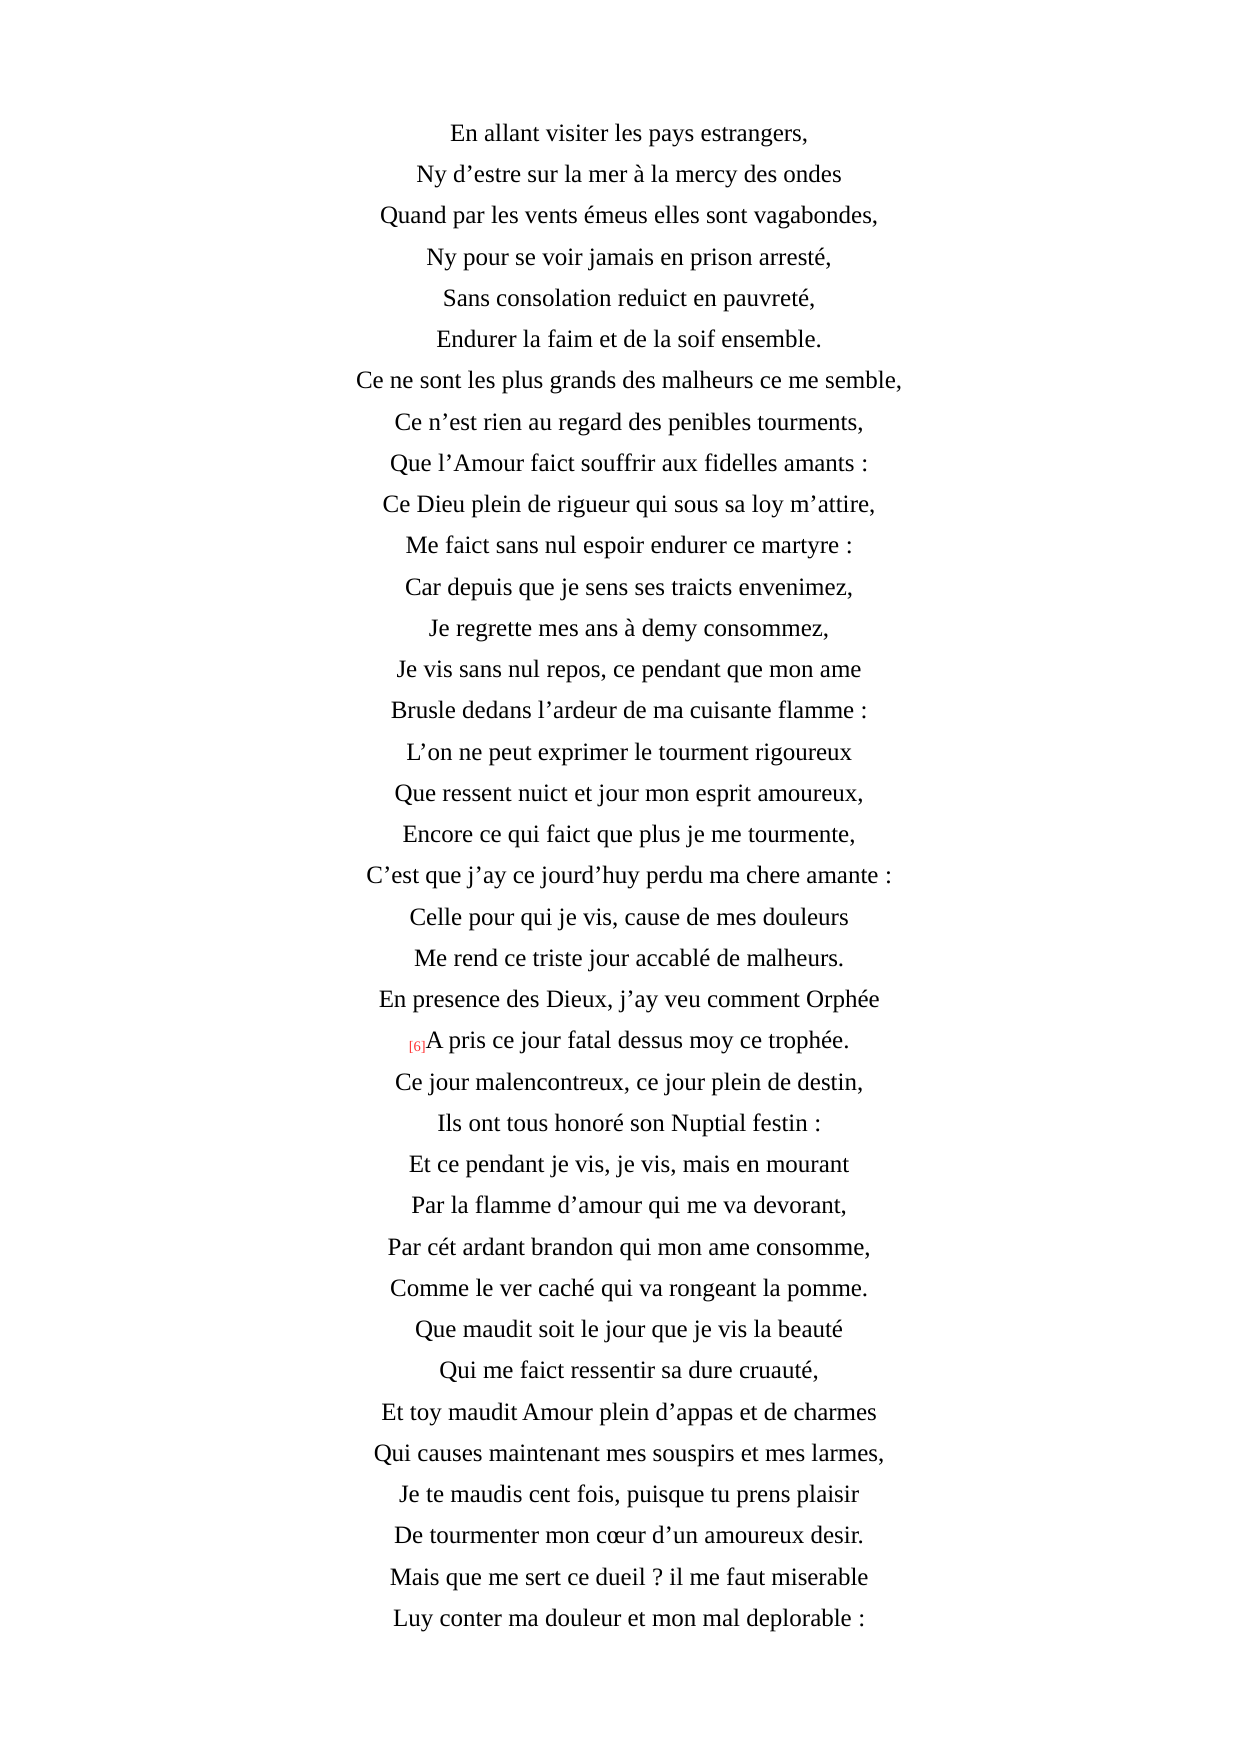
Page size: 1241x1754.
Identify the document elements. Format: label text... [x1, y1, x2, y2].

text Me rend ce triste jour accablé de malheurs. [118, 943, 1122, 972]
text Ils ont tous honoré son Nuptial festin : [118, 1108, 1122, 1137]
text Ce ne sont les plus grands des malheurs ce me semble, [118, 366, 1122, 394]
text Je vis sans nul repos, ce pendant que mon ame [118, 654, 1122, 683]
text Luy conter ma douleur et mon mal deplorable : [118, 1603, 1122, 1632]
text Sans consolation reduict en pauvreté, [118, 283, 1122, 312]
text Mais que me sert ce dueil ? il me faut miserable [118, 1562, 1122, 1591]
text Ce Dieu plein de rigueur qui sous sa loy m’attire, [118, 489, 1122, 518]
text Par la flamme d’amour qui me va devorant, [118, 1191, 1122, 1219]
text Quand par les vents émeus elles sont vagabondes, [118, 201, 1122, 229]
text Endurer la faim et de la soif ensemble. [118, 324, 1122, 353]
text Me faict sans nul espoir endurer ce martyre : [118, 531, 1122, 559]
text Je te maudis cent fois, puisque tu prens plaisir [118, 1479, 1122, 1508]
text L’on ne peut exprimer le tourment rigoureux [118, 737, 1122, 766]
text En allant visiter les pays estrangers, [118, 118, 1122, 147]
text Je regrette mes ans à demy consommez, [118, 613, 1122, 642]
text Que maudit soit le jour que je vis la beauté [118, 1314, 1122, 1343]
text Ny pour se voir jamais en prison arresté, [118, 242, 1122, 271]
text De tourmenter mon cœur d’un amoureux desir. [118, 1521, 1122, 1549]
text Et toy maudit Amour plein d’appas et de charmes [118, 1397, 1122, 1426]
text C’est que j’ay ce jourd’huy perdu ma chere amante : [118, 861, 1122, 889]
text Et ce pendant je vis, je vis, mais en mourant [118, 1149, 1122, 1178]
text Ce jour malencontreux, ce jour plein de destin, [118, 1067, 1122, 1096]
text Ce n’est rien au regard des penibles tourments, [118, 407, 1122, 436]
text Ny d’estre sur la mer à la mercy des ondes [118, 159, 1122, 188]
text Comme le ver caché qui va rongeant la pomme. [118, 1273, 1122, 1302]
text Que l’Amour faict souffrir aux fidelles amants : [118, 448, 1122, 477]
text Encore ce qui faict que plus je me tourmente, [118, 819, 1122, 848]
text Brusle dedans l’ardeur de ma cuisante flamme : [118, 696, 1122, 724]
text En presence des Dieux, j’ay veu comment Orphée [118, 984, 1122, 1013]
text Car depuis que je sens ses traicts envenimez, [118, 572, 1122, 601]
text Qui me faict ressentir sa dure cruauté, [118, 1356, 1122, 1384]
text [6]A pris ce jour fatal dessus moy ce trophée. [118, 1026, 1122, 1054]
text Par cét ardant brandon qui mon ame consomme, [118, 1232, 1122, 1261]
text Que ressent nuict et jour mon esprit amoureux, [118, 778, 1122, 807]
text Celle pour qui je vis, cause de mes douleurs [118, 902, 1122, 931]
text Qui causes maintenant mes souspirs et mes larmes, [118, 1438, 1122, 1467]
